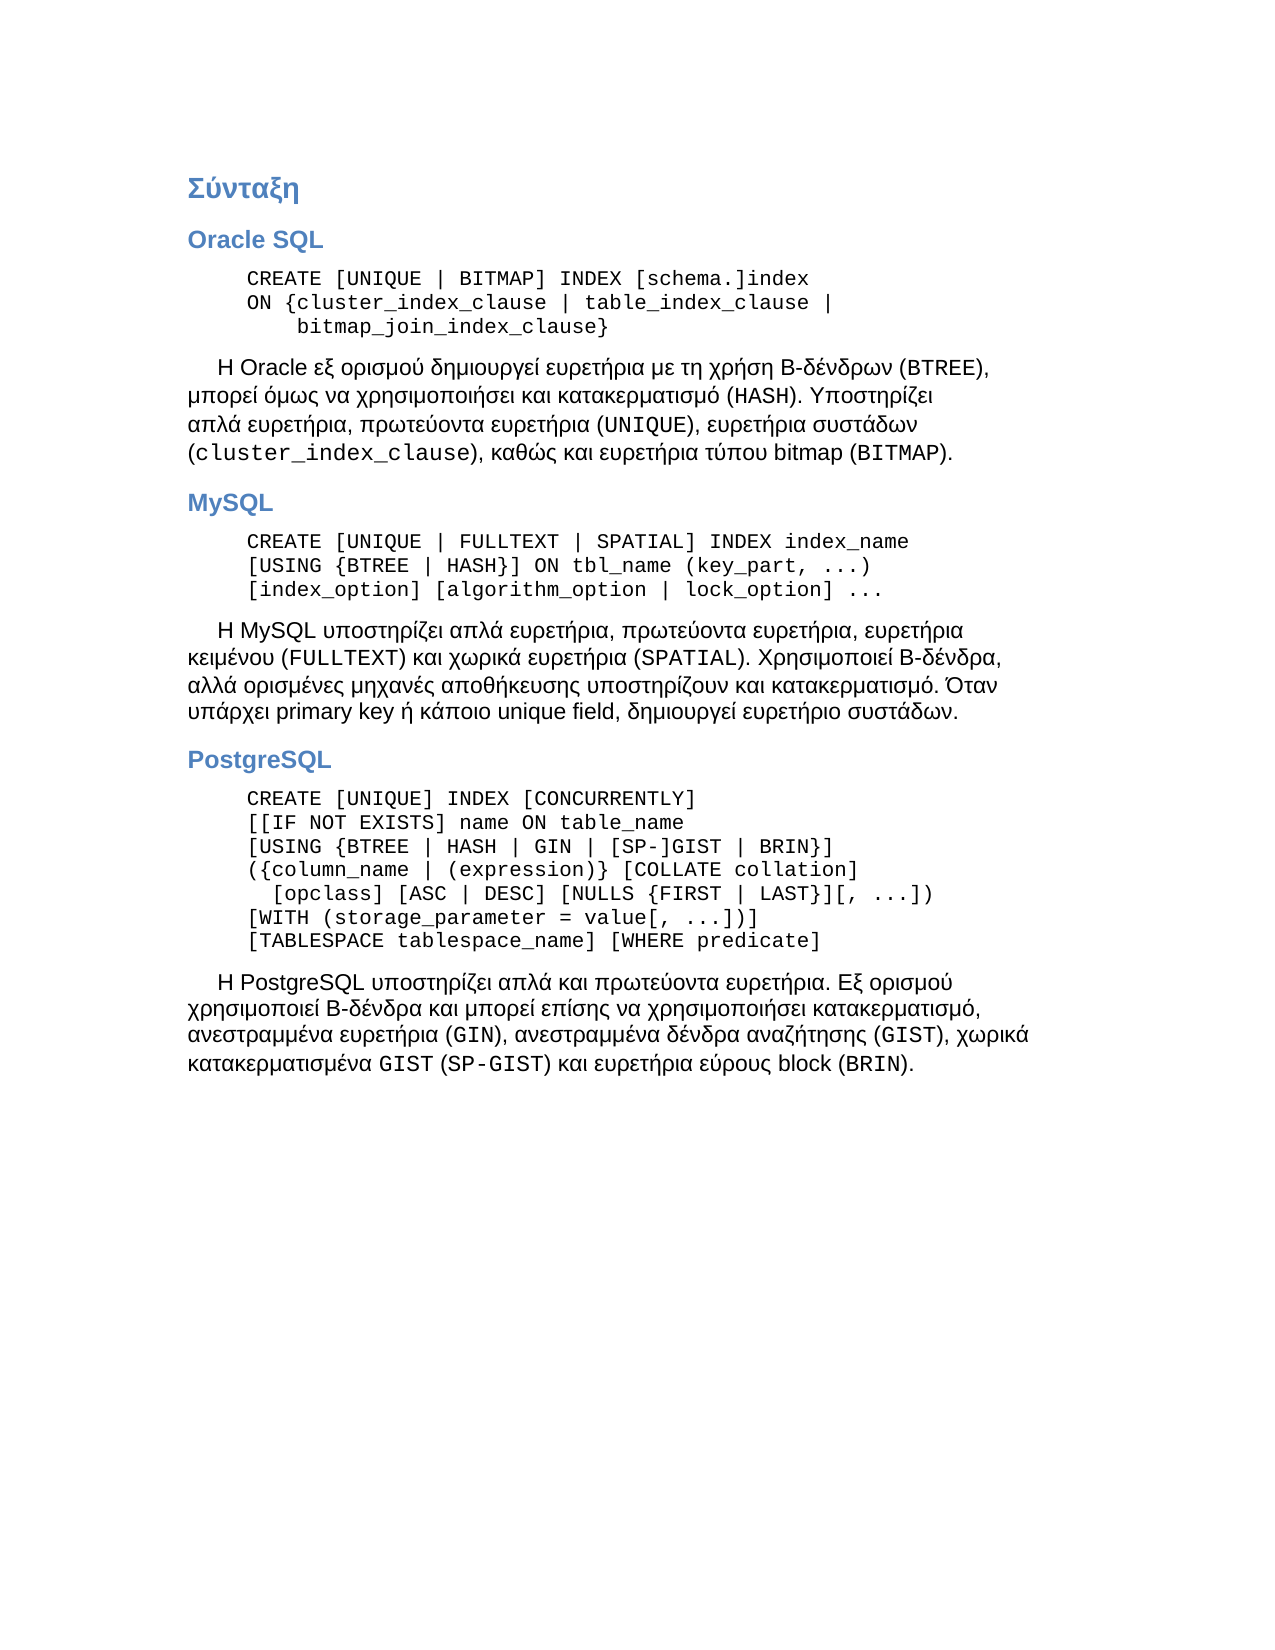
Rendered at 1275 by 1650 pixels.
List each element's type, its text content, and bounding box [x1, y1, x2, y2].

text CREATE [UNIQUE | BITMAP] INDEX [schema.]index ON {cluster_index_clause | table_index_clause | bitmap_join_index_clause} [247, 268, 1028, 339]
subtitle MySQL [187, 488, 1087, 517]
subtitle Oracle SQL [187, 225, 1087, 254]
subtitle Σύνταξη [187, 171, 1087, 204]
text Η MySQL υποστηρίζει απλά ευρετήρια, πρωτεύοντα ευρετήρια, ευρετήρια κειμένου (FULLTEXT) και χωρικά ευρετήρια (SPATIAL). Χρησιμοποιεί Β-δένδρα, αλλά ορισμένες μηχανές αποθήκευσης υποστηρίζουν και κατακερματισμό. Όταν υπάρχει primary key ή κάποιο unique field, δημιουργεί ευρετήριο συστάδων. [187, 617, 1087, 724]
text CREATE [UNIQUE | FULLTEXT | SPATIAL] INDEX index_name [USING {BTREE | HASH}] ON tbl_name (key_part, ...) [index_option] [algorithm_option | lock_option] ... [247, 531, 1028, 602]
subtitle PostgreSQL [187, 745, 1087, 774]
text CREATE [UNIQUE] INDEX [CONCURRENTLY] [[IF NOT EXISTS] name ON table_name [USING {BTREE | HASH | GIN | [SP-]GIST | BRIN}] ({column_name | (expression)} [COLLATE collation] [opclass] [ASC | DESC] [NULLS {FIRST | LAST}][, ...]) [WITH (storage_parameter = value[, ...])] [TABLESPACE tablespace_name] [WHERE predicate] [247, 788, 1028, 954]
text Η PostgreSQL υποστηρίζει απλά και πρωτεύοντα ευρετήρια. Εξ ορισμού χρησιμοποιεί Β-δένδρα και μπορεί επίσης να χρησιμοποιήσει κατακερματισμό, ανεστραμμένα ευρετήρια (GIN), ανεστραμμένα δένδρα αναζήτησης (GIST), χωρικά κατακερματισμένα GIST (SP-GIST) και ευρετήρια εύρους block (BRIN). [187, 969, 1087, 1078]
text Η Oracle εξ ορισμού δημιουργεί ευρετήρια με τη χρήση Β-δένδρων (BTREE), μπορεί όμως να χρησιμοποιήσει και κατακερματισμό (HASH). Υποστηρίζει απλά ευρετήρια, πρωτεύοντα ευρετήρια (UNIQUE), ευρετήρια συστάδων (cluster_index_clause), καθώς και ευρετήρια τύπου bitmap (BITMAP). [187, 354, 1087, 467]
